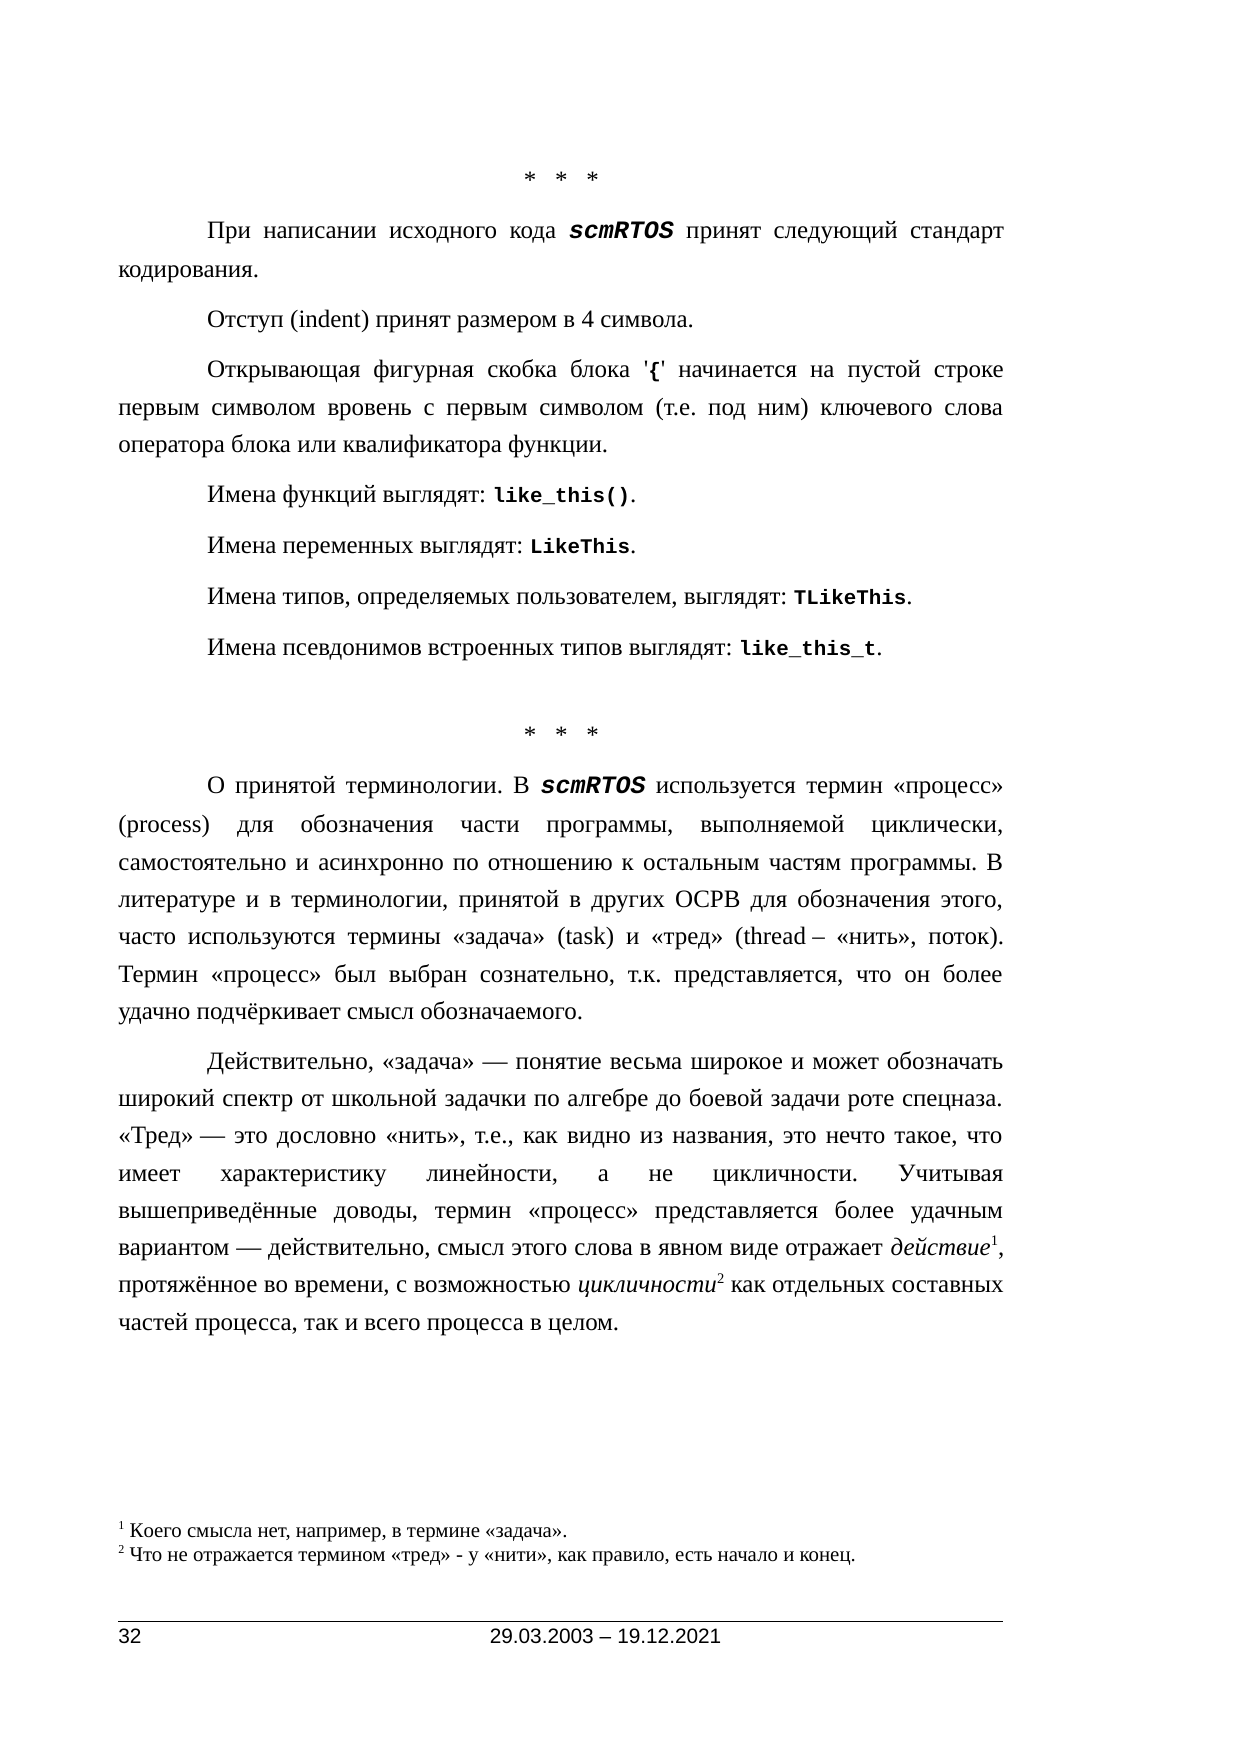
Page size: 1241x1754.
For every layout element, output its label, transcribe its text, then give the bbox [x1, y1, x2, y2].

text Имена переменных выглядят: LikeThis. [118, 530, 1004, 560]
text Имена функций выглядят: like_this(). [118, 479, 1004, 509]
text Коего смысла нет, например, в термине «задача». [118, 1518, 1004, 1542]
text Что не отражается термином «тред» - у «нити», как правило, есть начало и конец. [118, 1542, 1004, 1566]
text О принятой терминологии. В scmRTOS используется термин «процесс» (process) для обозначения части программы, выполняемой циклически, самостоятельно и асинхронно по отношению к остальным частям программы. В литературе и в терминологии, принятой в других ОСРВ для обозначения этого, часто используются термины «задача» (task) и «тред» (thread – «нить», поток). Термин «процесс» был выбран сознательно, т.к. представляется, что он более удачно подчёркивает смысл обозначаемого. [118, 770, 1004, 1025]
text Отступ (indent) принят размером в 4 символа. [118, 304, 1004, 333]
text Имена типов, определяемых пользователем, выглядят: TLikeThis. [118, 581, 1004, 611]
text * * * [118, 165, 1004, 194]
text * * * [118, 720, 1004, 749]
text Действительно, «задача» — понятие весьма широкое и может обозначать широкий спектр от школьной задачки по алгебре до боевой задачи роте спецназа. «Тред» — это дословно «нить», т.е., как видно из названия, это нечто такое, что имеет характеристику линейности, а не цикличности. Учитывая вышеприведённые доводы, термин «процесс» представляется более удачным вариантом — действительно, смысл этого слова в явном виде отражает действие, протяжённое во времени, с возможностью цикличности как отдельных составных частей процесса, так и всего процесса в целом. [118, 1046, 1004, 1336]
text Имена псевдонимов встроенных типов выглядят: like_this_t. [118, 632, 1004, 662]
text При написании исходного кода scmRTOS принят следующий стандарт кодирования. [118, 215, 1004, 283]
text Открывающая фигурная скобка блока '{' начинается на пустой строке первым символом вровень с первым символом (т.е. под ним) ключевого слова оператора блока или квалификатора функции. [118, 354, 1004, 458]
